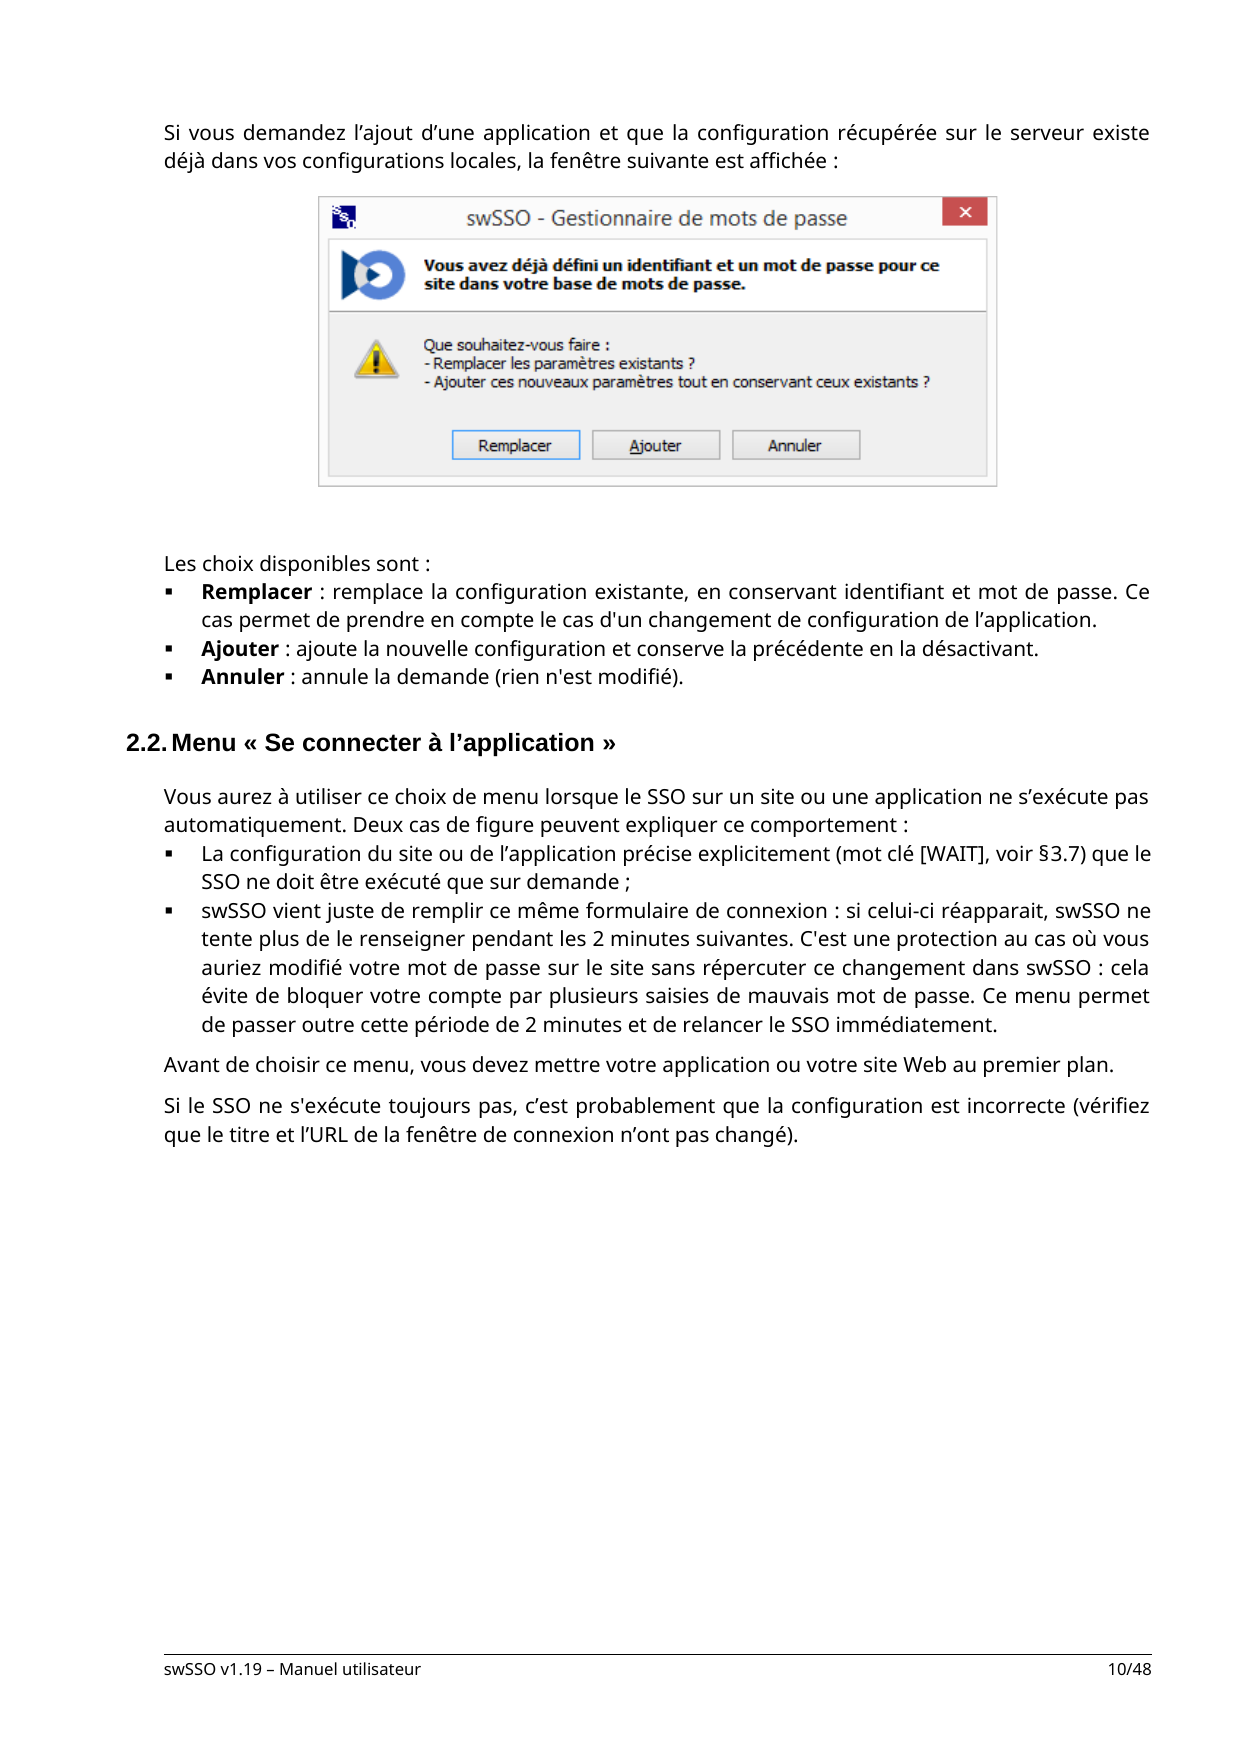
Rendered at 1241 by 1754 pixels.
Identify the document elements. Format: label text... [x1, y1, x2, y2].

text Les choix disponibles sont : [164, 549, 1152, 577]
list Annuler : annule la demande (rien n'est modifié). [164, 662, 1152, 691]
subtitle Menu « Se connecter à l’application » [126, 728, 1152, 757]
text Avant de choisir ce menu, vous devez mettre votre application ou votre site Web au premier plan. [164, 1051, 1152, 1079]
text Vous aurez à utiliser ce choix de menu lorsque le SSO sur un site ou une application ne s’exécute pas automatiquement. Deux cas de figure peuvent expliquer ce comportement : [164, 782, 1152, 839]
picture [318, 196, 998, 487]
list Ajouter : ajoute la nouvelle configuration et conserve la précédente en la désactivant. [164, 634, 1152, 662]
text Si vous demandez l’ajout d’une application et que la configuration récupérée sur le serveur existe déjà dans vos configurations locales, la fenêtre suivante est affichée : [164, 118, 1152, 175]
list Remplacer : remplace la configuration existante, en conservant identifiant et mot de passe. Ce cas permet de prendre en compte le cas d'un changement de configuration de l’application. [164, 577, 1152, 634]
text Si le SSO ne s'exécute toujours pas, c’est probablement que la configuration est incorrecte (vérifiez que le titre et l’URL de la fenêtre de connexion n’ont pas changé). [164, 1092, 1152, 1148]
list La configuration du site ou de l’application précise explicitement (mot clé [WAIT], voir §3.7) que le SSO ne doit être exécuté que sur demande ; [164, 839, 1152, 896]
list swSSO vient juste de remplir ce même formulaire de connexion : si celui-ci réapparait, swSSO ne tente plus de le renseigner pendant les 2 minutes suivantes. C'est une protection au cas où vous auriez modifié votre mot de passe sur le site sans répercuter ce changement dans swSSO : cela évite de bloquer votre compte par plusieurs saisies de mauvais mot de passe. Ce menu permet de passer outre cette période de 2 minutes et de relancer le SSO immédiatement. [164, 896, 1152, 1038]
